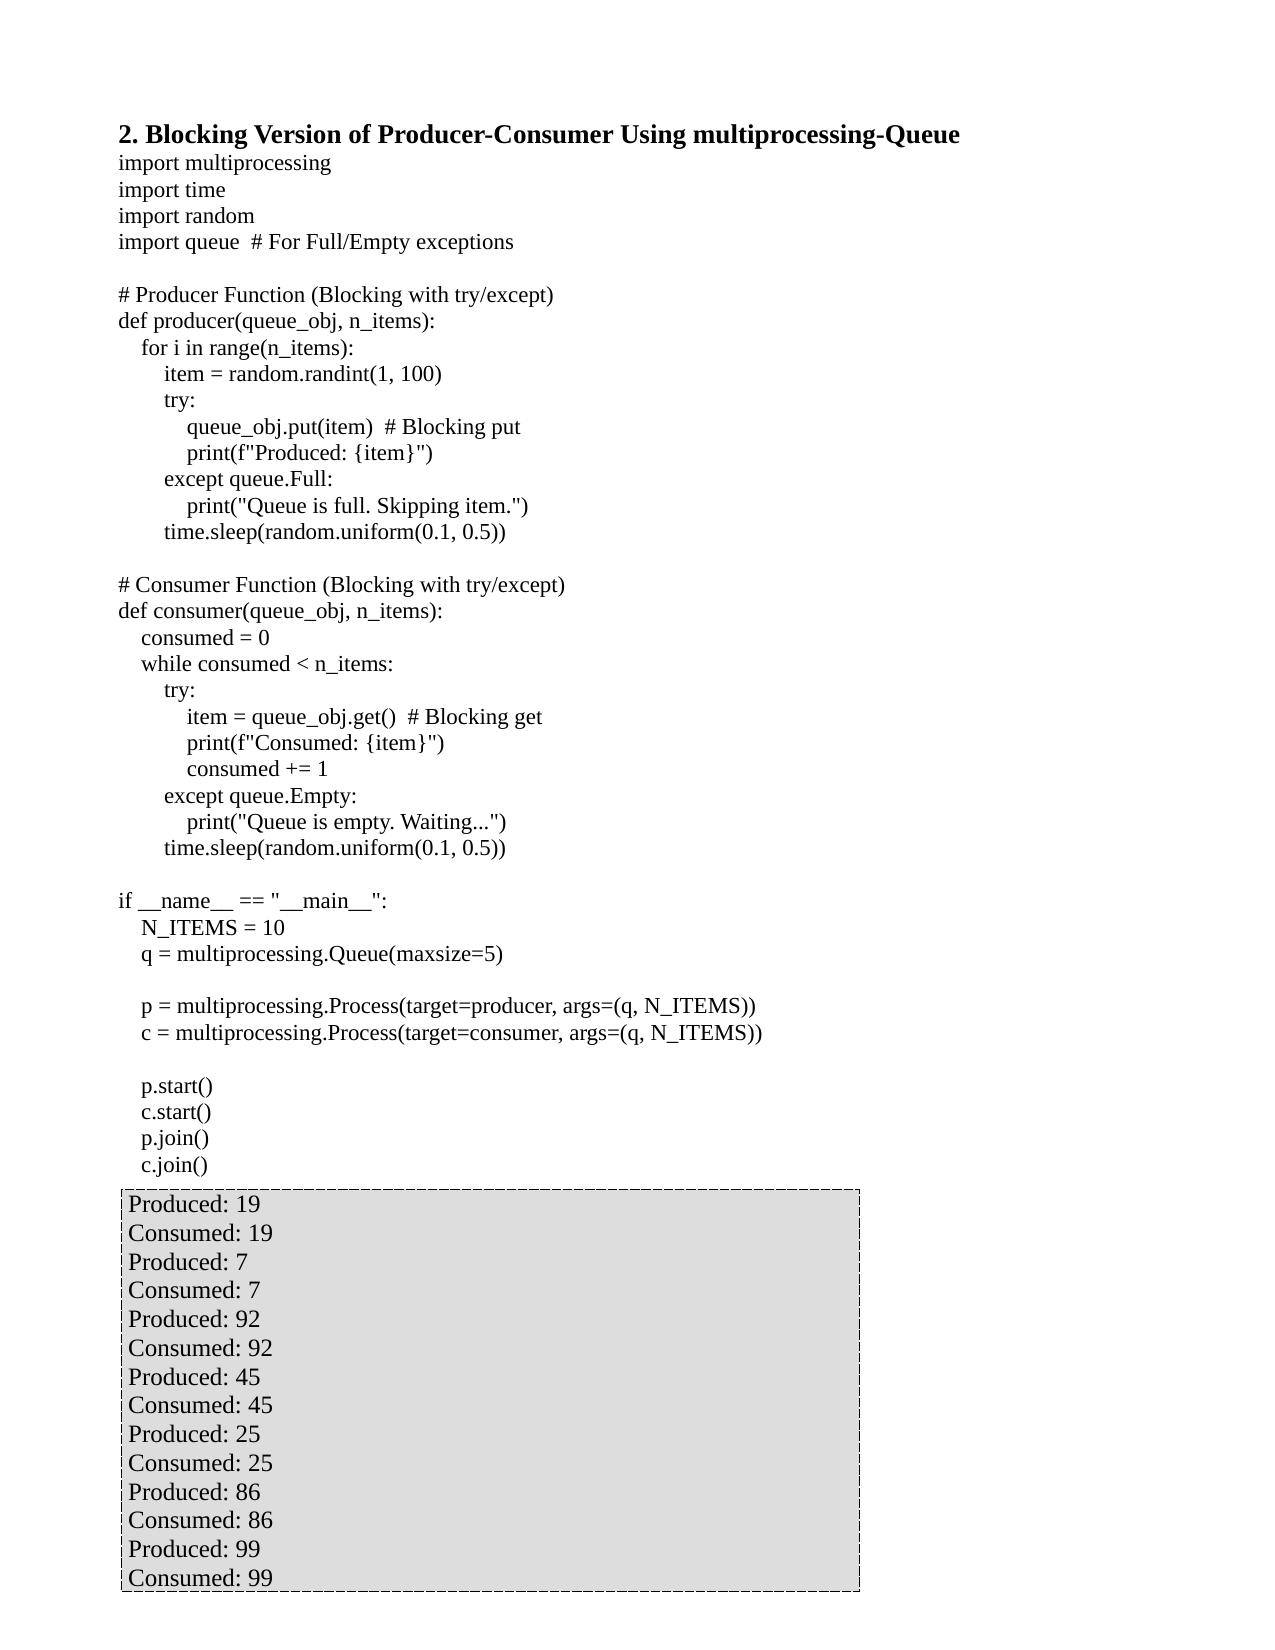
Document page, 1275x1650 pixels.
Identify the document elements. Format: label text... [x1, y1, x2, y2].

text p.join() [118, 1124, 1157, 1151]
text def producer(queue_obj, n_items): [118, 307, 1157, 334]
text import multiprocessing [118, 149, 1157, 176]
text time.sleep(random.uniform(0.1, 0.5)) [118, 518, 1157, 544]
text try: [118, 386, 1157, 413]
text # Producer Function (Blocking with try/except) [118, 281, 1157, 307]
text import random [118, 202, 1157, 228]
text consumed = 0 [118, 624, 1157, 650]
text # Consumer Function (Blocking with try/except) [118, 571, 1157, 597]
text print(f"Produced: {item}") [118, 439, 1157, 466]
text if __name__ == "__main__": [118, 887, 1157, 913]
text import queue # For Full/Empty exceptions [118, 228, 1157, 255]
text print("Queue is full. Skipping item.") [118, 492, 1157, 518]
text c = multiprocessing.Process(target=consumer, args=(q, N_ITEMS)) [118, 1019, 1157, 1045]
text print("Queue is empty. Waiting...") [118, 808, 1157, 834]
text print(f"Consumed: {item}") [118, 729, 1157, 755]
text item = queue_obj.get() # Blocking get [118, 703, 1157, 729]
text q = multiprocessing.Queue(maxsize=5) [118, 940, 1157, 966]
text time.sleep(random.uniform(0.1, 0.5)) [118, 834, 1157, 861]
text for i in range(n_items): [118, 334, 1157, 360]
text consumed += 1 [118, 755, 1157, 782]
text c.start() [118, 1098, 1157, 1124]
text def consumer(queue_obj, n_items): [118, 597, 1157, 624]
text p = multiprocessing.Process(target=producer, args=(q, N_ITEMS)) [118, 993, 1157, 1019]
text import time [118, 176, 1157, 202]
text while consumed < n_items: [118, 650, 1157, 676]
text c.join() [118, 1151, 1157, 1177]
text except queue.Full: [118, 466, 1157, 492]
text try: [118, 676, 1157, 703]
text item = random.randint(1, 100) [118, 360, 1157, 386]
text p.start() [118, 1072, 1157, 1098]
text except queue.Empty: [118, 782, 1157, 808]
text 2. Blocking Version of Producer-Consumer Using multiprocessing-Queue [118, 118, 1157, 149]
text N_ITEMS = 10 [118, 913, 1157, 940]
text queue_obj.put(item) # Blocking put [118, 413, 1157, 439]
